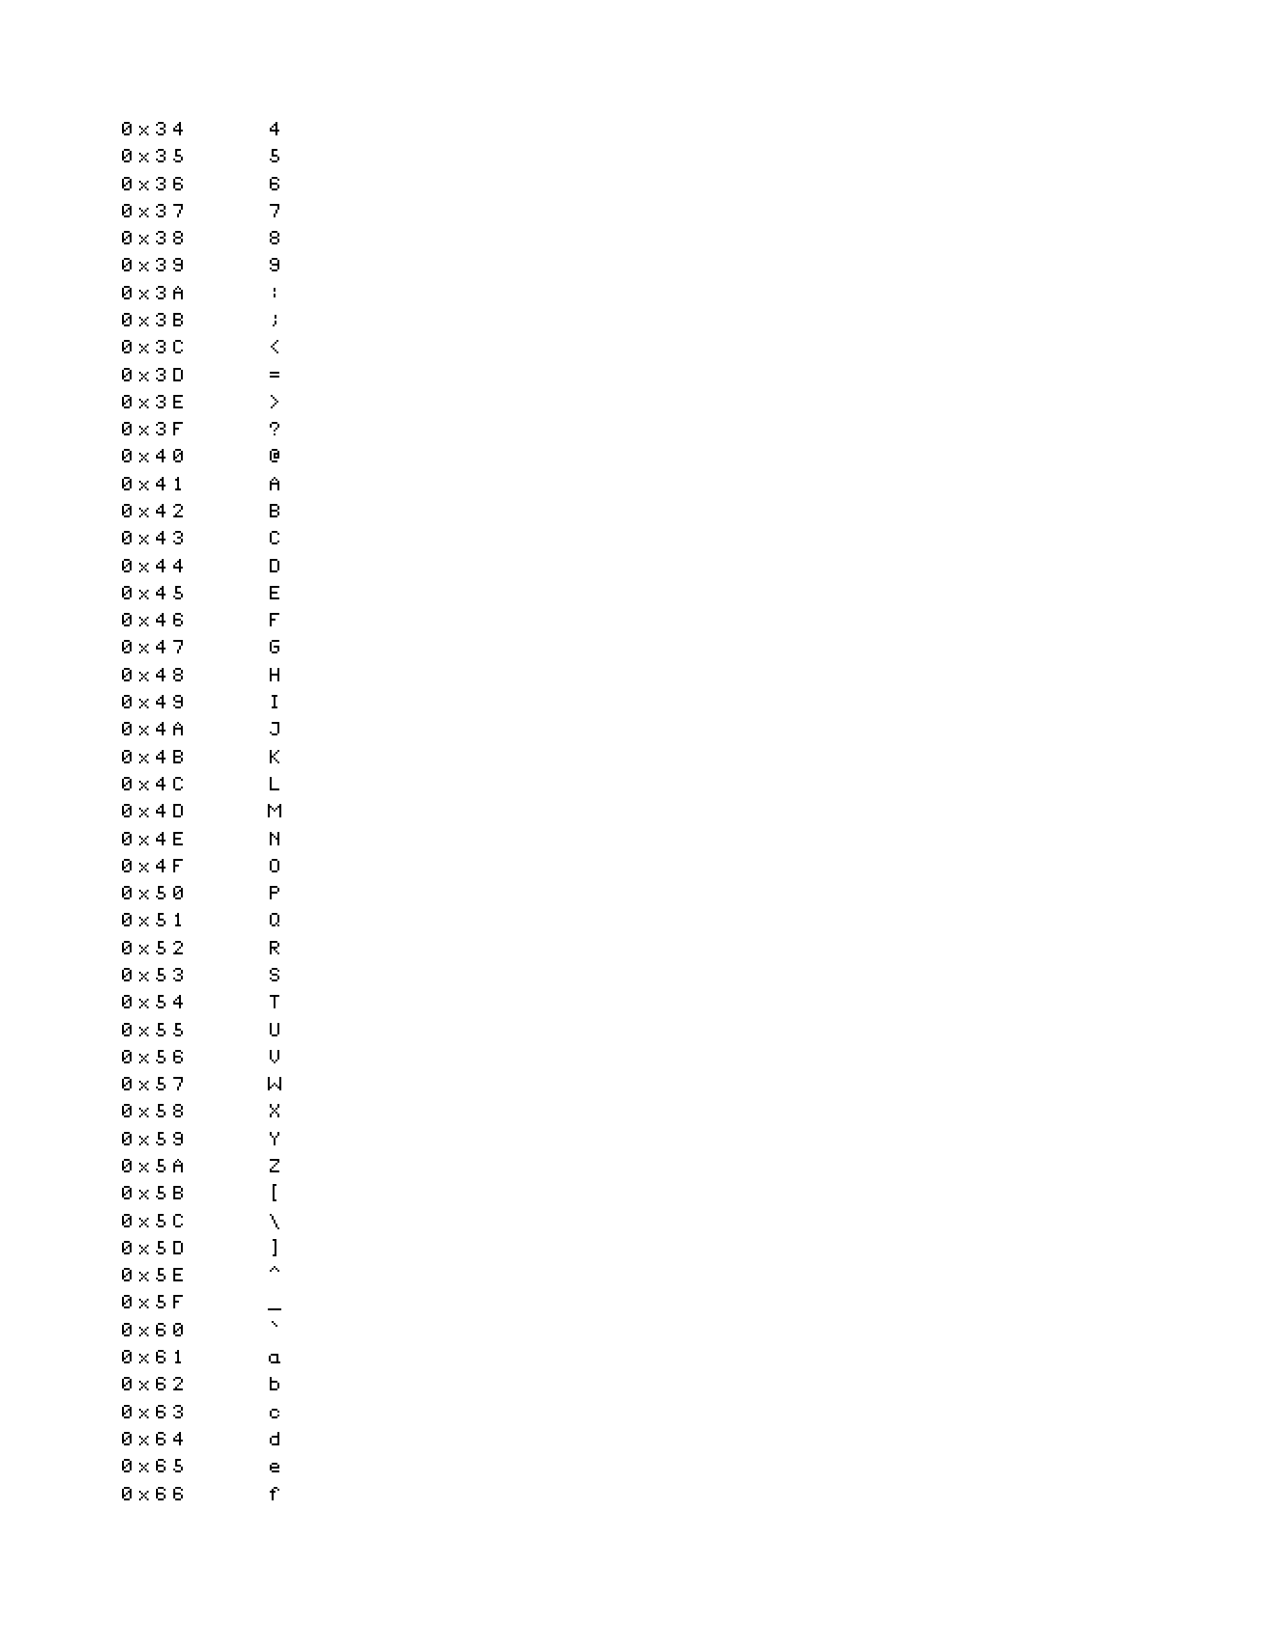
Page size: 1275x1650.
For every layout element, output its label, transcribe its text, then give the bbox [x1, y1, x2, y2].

text 0x38 8 [118, 227, 1157, 254]
text 0x52 R [118, 937, 1157, 964]
text 0x3B ; [118, 309, 1157, 336]
text 0x50 P [118, 882, 1157, 909]
text 0x62 b [118, 1373, 1157, 1401]
text 0x64 d [118, 1428, 1157, 1455]
text 0x5A Z [118, 1155, 1157, 1182]
text 0x3F ? [118, 418, 1157, 446]
text 0x46 F [118, 609, 1157, 637]
text 0x47 G [118, 637, 1157, 664]
text 0x5D ] [118, 1237, 1157, 1264]
text 0x48 H [118, 664, 1157, 691]
text 0x49 I [118, 691, 1157, 718]
text 0x3D = [118, 364, 1157, 391]
text 0x3C < [118, 336, 1157, 364]
text 0x54 T [118, 991, 1157, 1019]
text 0x59 Y [118, 1128, 1157, 1155]
text 0x66 f [118, 1483, 1157, 1510]
text 0x43 C [118, 527, 1157, 555]
text 0x5B [ [118, 1182, 1157, 1210]
text 0x4A J [118, 718, 1157, 746]
text 0x5F _ [118, 1292, 1157, 1319]
text 0x3A : [118, 282, 1157, 309]
text 0x58 X [118, 1101, 1157, 1128]
text 0x51 Q [118, 909, 1157, 937]
text 0x56 V [118, 1046, 1157, 1073]
text 0x4B K [118, 746, 1157, 773]
text 0x60 ` [118, 1319, 1157, 1346]
text 0x4C L [118, 773, 1157, 800]
text 0x65 e [118, 1455, 1157, 1483]
text 0x5E ^ [118, 1264, 1157, 1292]
text 0x61 a [118, 1346, 1157, 1373]
text 0x34 4 [118, 118, 1157, 145]
text 0x5C \ [118, 1210, 1157, 1237]
text 0x4E N [118, 828, 1157, 855]
text 0x39 9 [118, 254, 1157, 282]
text 0x4D M [118, 800, 1157, 828]
text 0x55 U [118, 1019, 1157, 1046]
text 0x35 5 [118, 145, 1157, 173]
text 0x3E > [118, 391, 1157, 418]
text 0x4F O [118, 855, 1157, 882]
text 0x40 @ [118, 446, 1157, 473]
text 0x41 A [118, 473, 1157, 500]
text 0x37 7 [118, 200, 1157, 227]
text 0x53 S [118, 964, 1157, 991]
text 0x44 D [118, 555, 1157, 582]
text 0x42 B [118, 500, 1157, 527]
text 0x57 W [118, 1073, 1157, 1101]
text 0x63 c [118, 1401, 1157, 1428]
text 0x36 6 [118, 173, 1157, 200]
text 0x45 E [118, 582, 1157, 609]
